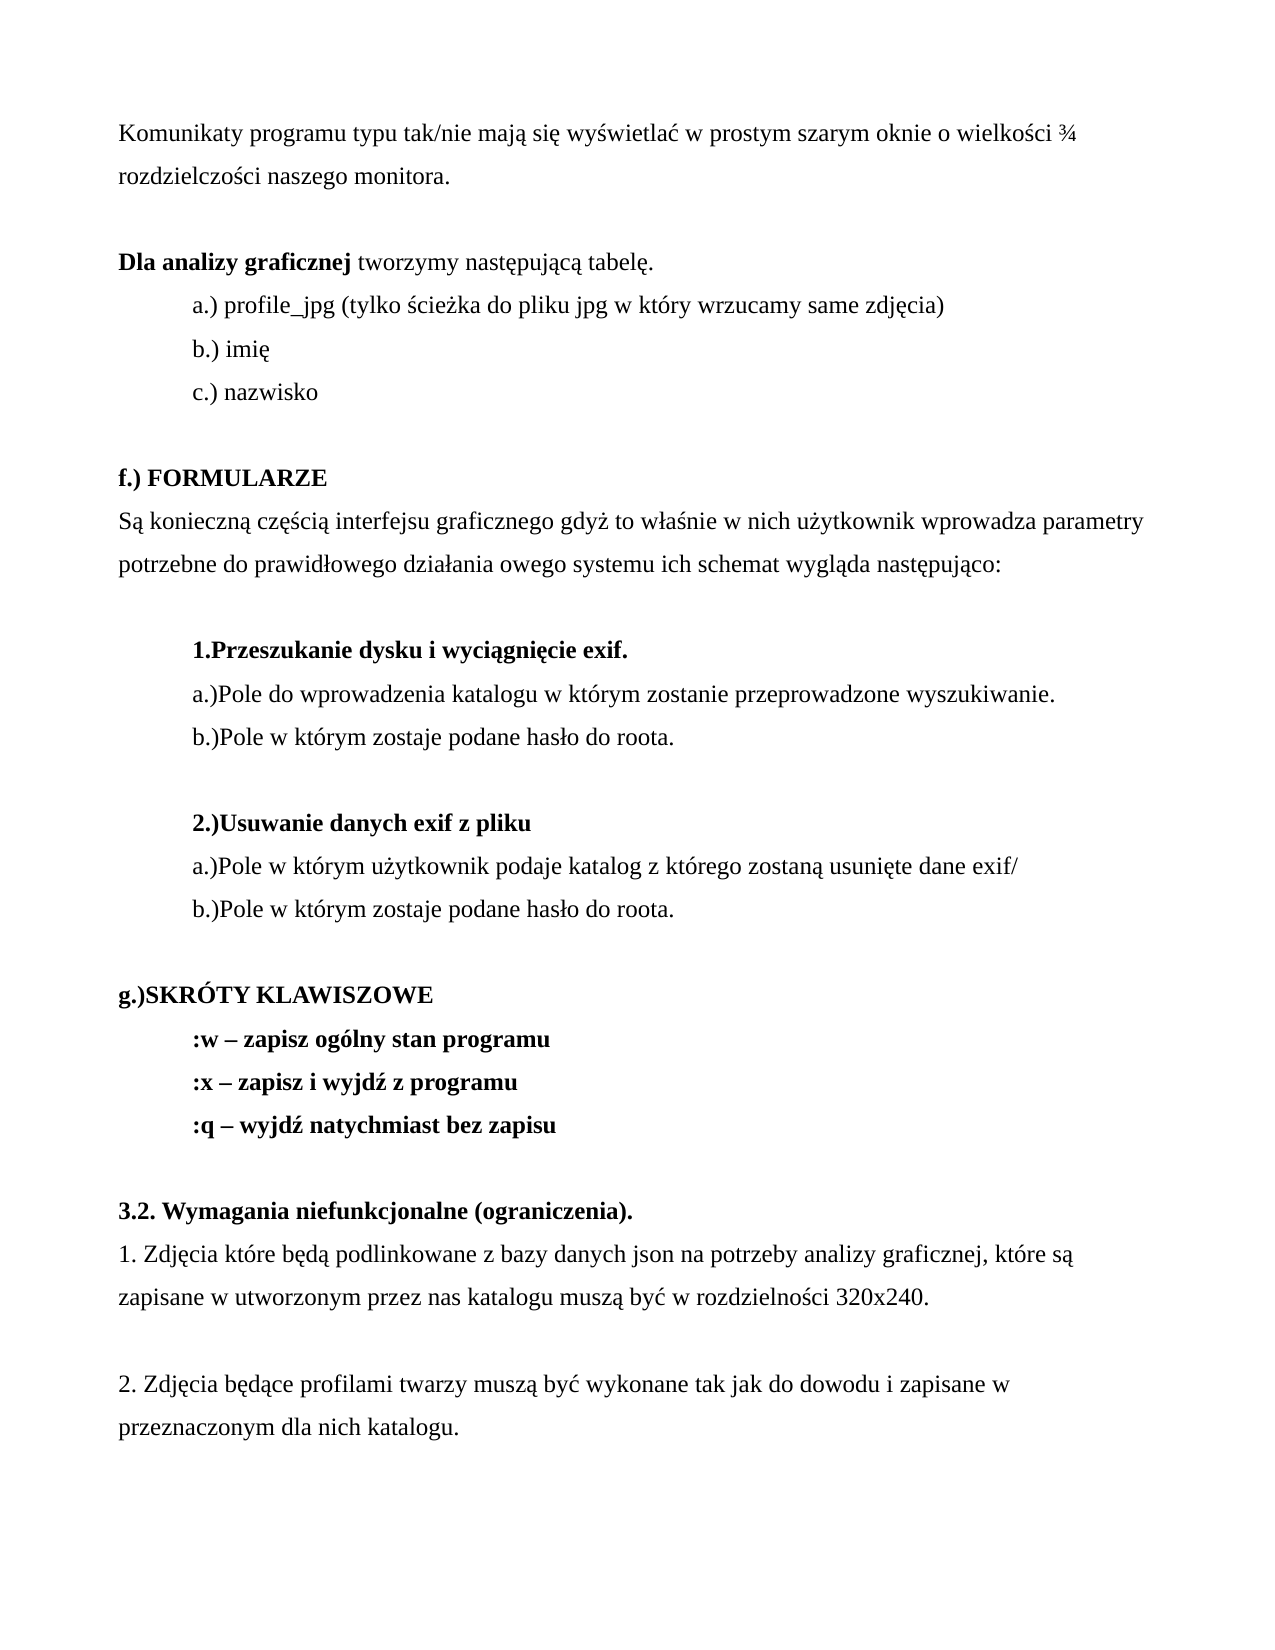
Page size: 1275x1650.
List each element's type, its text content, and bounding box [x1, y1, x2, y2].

text a.)Pole do wprowadzenia katalogu w którym zostanie przeprowadzone wyszukiwanie. [118, 679, 1157, 707]
text Dla analizy graficznej tworzymy następującą tabelę. [118, 247, 1157, 276]
text g.)SKRÓTY KLAWISZOWE [118, 981, 1157, 1009]
text 2.)Usuwanie danych exif z pliku [118, 808, 1157, 837]
text b.) imię [118, 334, 1157, 362]
text b.)Pole w którym zostaje podane hasło do roota. [118, 722, 1157, 751]
text Komunikaty programu typu tak/nie mają się wyświetlać w prostym szarym oknie o wielkości ¾ rozdzielczości naszego monitora. [118, 118, 1157, 190]
text :x – zapisz i wyjdź z programu [118, 1067, 1157, 1096]
text b.)Pole w którym zostaje podane hasło do roota. [118, 894, 1157, 923]
text f.) FORMULARZE [118, 463, 1157, 492]
text a.) profile_jpg (tylko ścieżka do pliku jpg w który wrzucamy same zdjęcia) [118, 291, 1157, 319]
text Są konieczną częścią interfejsu graficznego gdyż to właśnie w nich użytkownik wprowadza parametry potrzebne do prawidłowego działania owego systemu ich schemat wygląda następująco: [118, 506, 1157, 578]
text 1. Zdjęcia które będą podlinkowane z bazy danych json na potrzeby analizy graficznej, które są zapisane w utworzonym przez nas katalogu muszą być w rozdzielności 320x240. [118, 1239, 1157, 1311]
text 2. Zdjęcia będące profilami twarzy muszą być wykonane tak jak do dowodu i zapisane w przeznaczonym dla nich katalogu. [118, 1369, 1157, 1441]
text 1.Przeszukanie dysku i wyciągnięcie exif. [118, 636, 1157, 664]
text a.)Pole w którym użytkownik podaje katalog z którego zostaną usunięte dane exif/ [118, 851, 1157, 880]
text 3.2. Wymagania niefunkcjonalne (ograniczenia). [118, 1196, 1157, 1225]
text c.) nazwisko [118, 377, 1157, 406]
text :q – wyjdź natychmiast bez zapisu [118, 1110, 1157, 1139]
text :w – zapisz ogólny stan programu [118, 1024, 1157, 1052]
